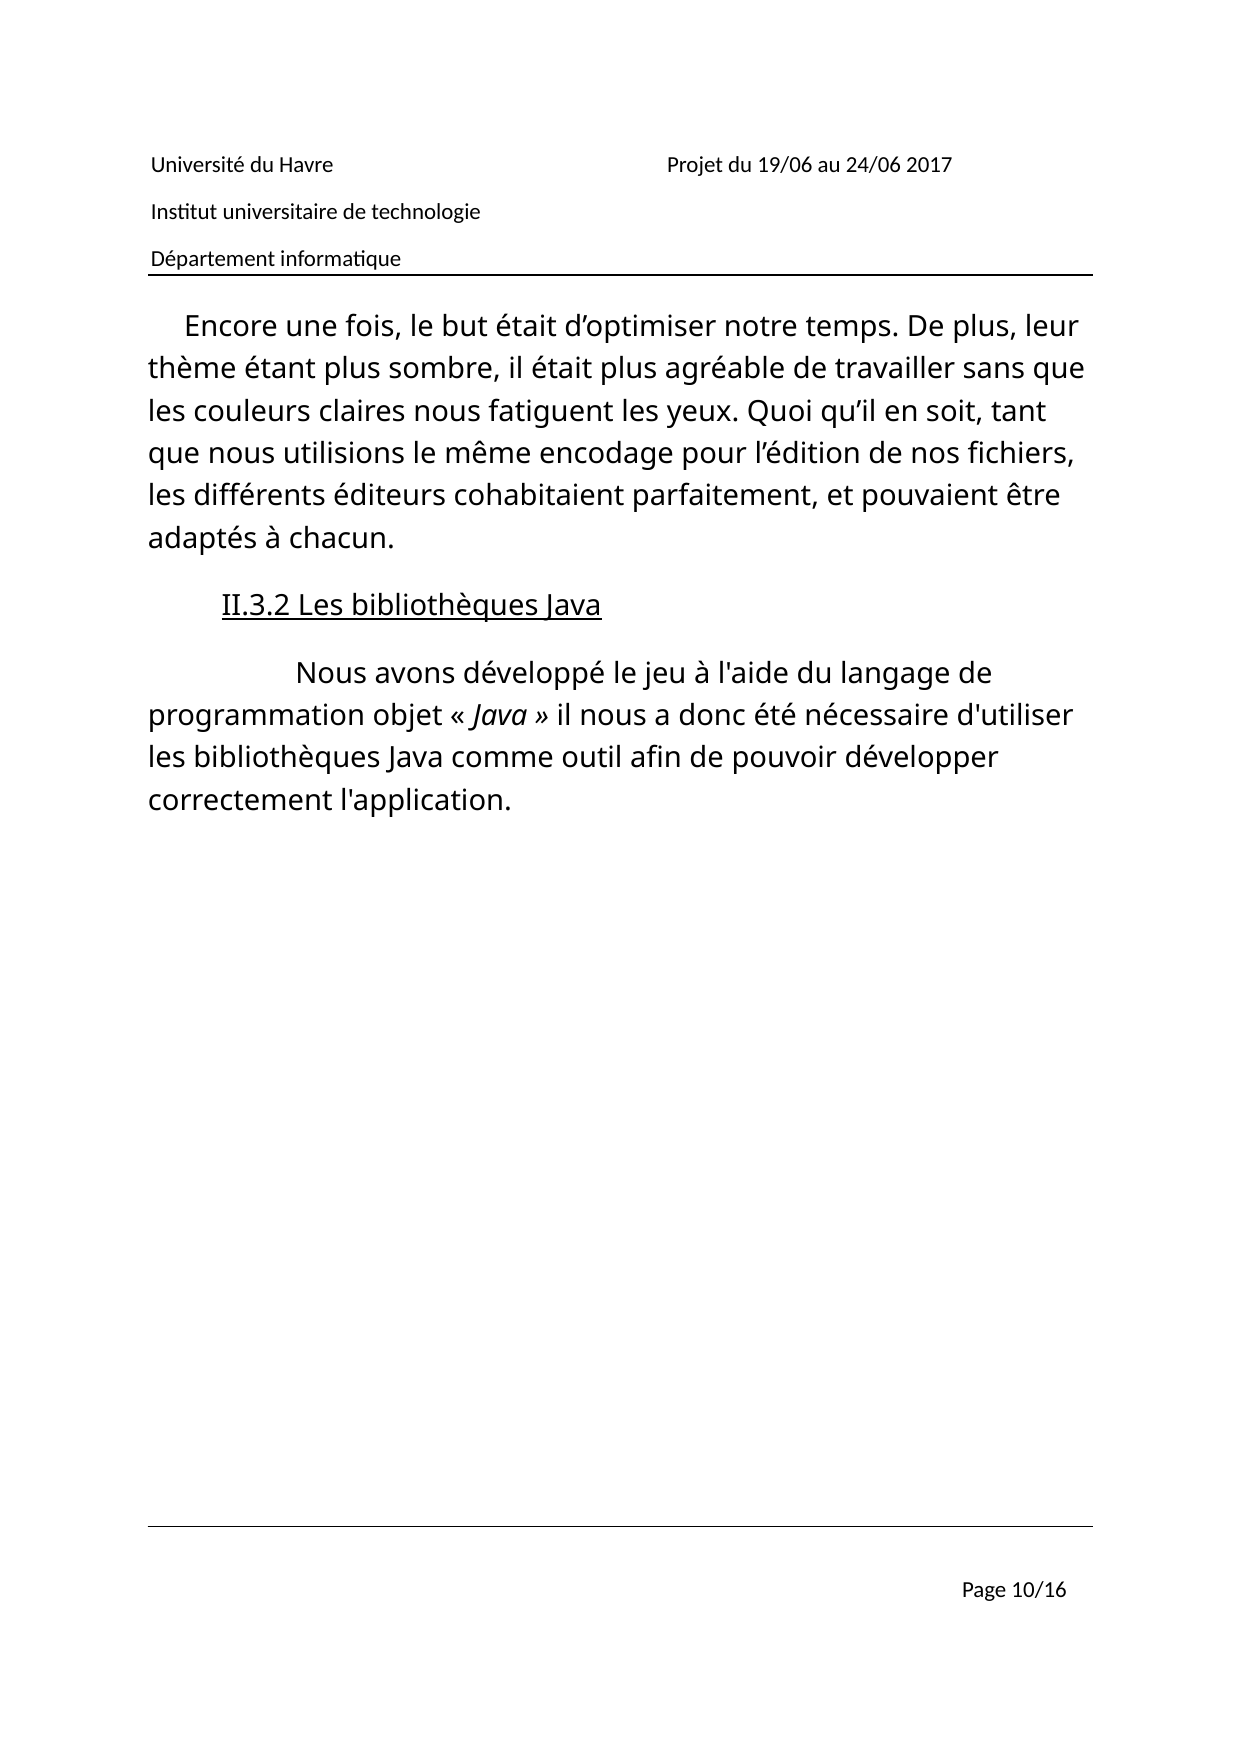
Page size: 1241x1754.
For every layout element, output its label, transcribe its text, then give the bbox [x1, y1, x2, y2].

subtitle Nous avons développé le jeu à l'aide du langage de programmation objet « Java » il nous a donc été nécessaire d'utiliser les bibliothèques Java comme outil afin de pouvoir développer correctement l'application. [148, 652, 1093, 819]
subtitle Encore une fois, le but était d’optimiser notre temps. De plus, leur thème étant plus sombre, il était plus agréable de travailler sans que les couleurs claires nous fatiguent les yeux. Quoi qu’il en soit, tant que nous utilisions le même encodage pour l’édition de nos fichiers, les différents éditeurs cohabitaient parfaitement, et pouvaient être adaptés à chacun. [148, 305, 1093, 557]
subtitle II.3.2 Les bibliothèques Java [148, 584, 1093, 624]
